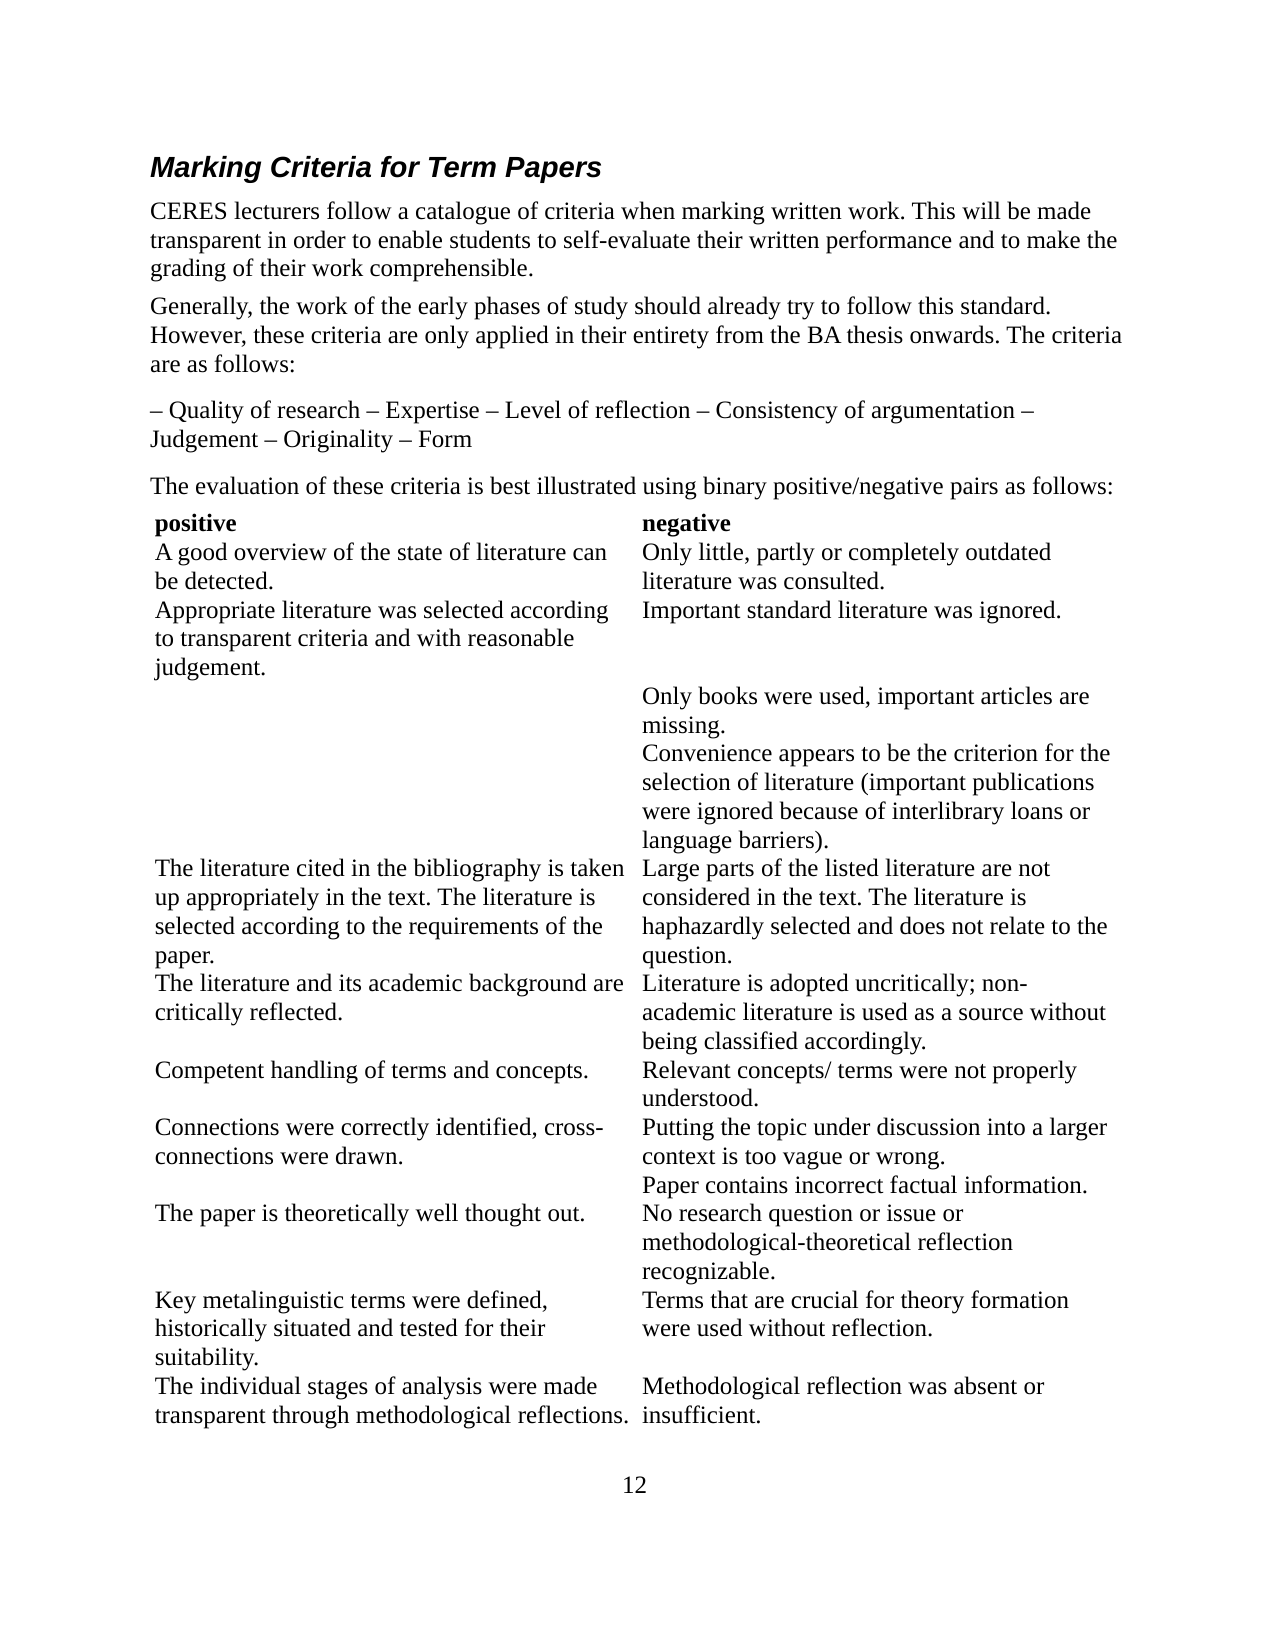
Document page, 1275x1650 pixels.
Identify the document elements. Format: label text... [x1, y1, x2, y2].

table_cell [150, 739, 637, 853]
table_cell Only books were used, important articles are missing. [638, 681, 1125, 738]
table_cell [150, 1170, 637, 1198]
table_cell Terms that are crucial for theory formation were used without reflection. [638, 1285, 1125, 1371]
table_cell Methodological reflection was absent or insufficient. [638, 1371, 1125, 1428]
table_cell The paper is theoretically well thought out. [150, 1199, 637, 1285]
table_cell Key metalinguistic terms were defined, historically situated and tested for their suitability. [150, 1285, 637, 1371]
table_cell Putting the topic under discussion into a larger context is too vague or wrong. [638, 1112, 1125, 1170]
table_cell Paper contains incorrect factual information. [638, 1170, 1125, 1198]
table_cell The individual stages of analysis were made transparent through methodological reflections. [150, 1371, 637, 1428]
text CERES lecturers follow a catalogue of criteria when marking written work. This will be made transparent in order to enable students to self-evaluate their written performance and to make the grading of their work comprehensible. [150, 196, 1125, 282]
table_cell The literature cited in the bibliography is taken up appropriately in the text. The literature is selected according to the requirements of the paper. [150, 854, 637, 968]
text – Quality of research – Expertise – Level of reflection – Consistency of argumentation – Judgement – Originality – Form [150, 395, 1125, 453]
table_cell Convenience appears to be the criterion for the selection of literature (important publications were ignored because of interlibrary loans or language barriers). [638, 739, 1125, 853]
table_cell The literature and its academic background are critically reflected. [150, 969, 637, 1055]
table_cell Appropriate literature was selected according to transparent criteria and with reasonable judgement. [150, 595, 637, 681]
table_header positive [150, 509, 637, 537]
table_cell Literature is adopted uncritically; non-academic literature is used as a source without being classified accordingly. [638, 969, 1125, 1055]
table_header negative [638, 509, 1125, 537]
table_cell A good overview of the state of literature can be detected. [150, 537, 637, 595]
subtitle Marking Criteria for Term Papers [150, 150, 1125, 183]
table_cell Large parts of the listed literature are not considered in the text. The literature is haphazardly selected and does not relate to the question. [638, 854, 1125, 968]
table_cell Connections were correctly identified, cross-connections were drawn. [150, 1112, 637, 1170]
table_cell Competent handling of terms and concepts. [150, 1055, 637, 1112]
text Generally, the work of the early phases of study should already try to follow this standard. However, these criteria are only applied in their entirety from the BA thesis onwards. The criteria are as follows: [150, 291, 1125, 377]
table_cell Relevant concepts/ terms were not properly understood. [638, 1055, 1125, 1112]
table_cell [150, 681, 637, 738]
table_cell Only little, partly or completely outdated literature was consulted. [638, 537, 1125, 595]
text The evaluation of these criteria is best illustrated using binary positive/negative pairs as follows: [150, 471, 1125, 499]
table_cell Important standard literature was ignored. [638, 595, 1125, 681]
table_cell No research question or issue or methodological-theoretical reflection recognizable. [638, 1199, 1125, 1285]
